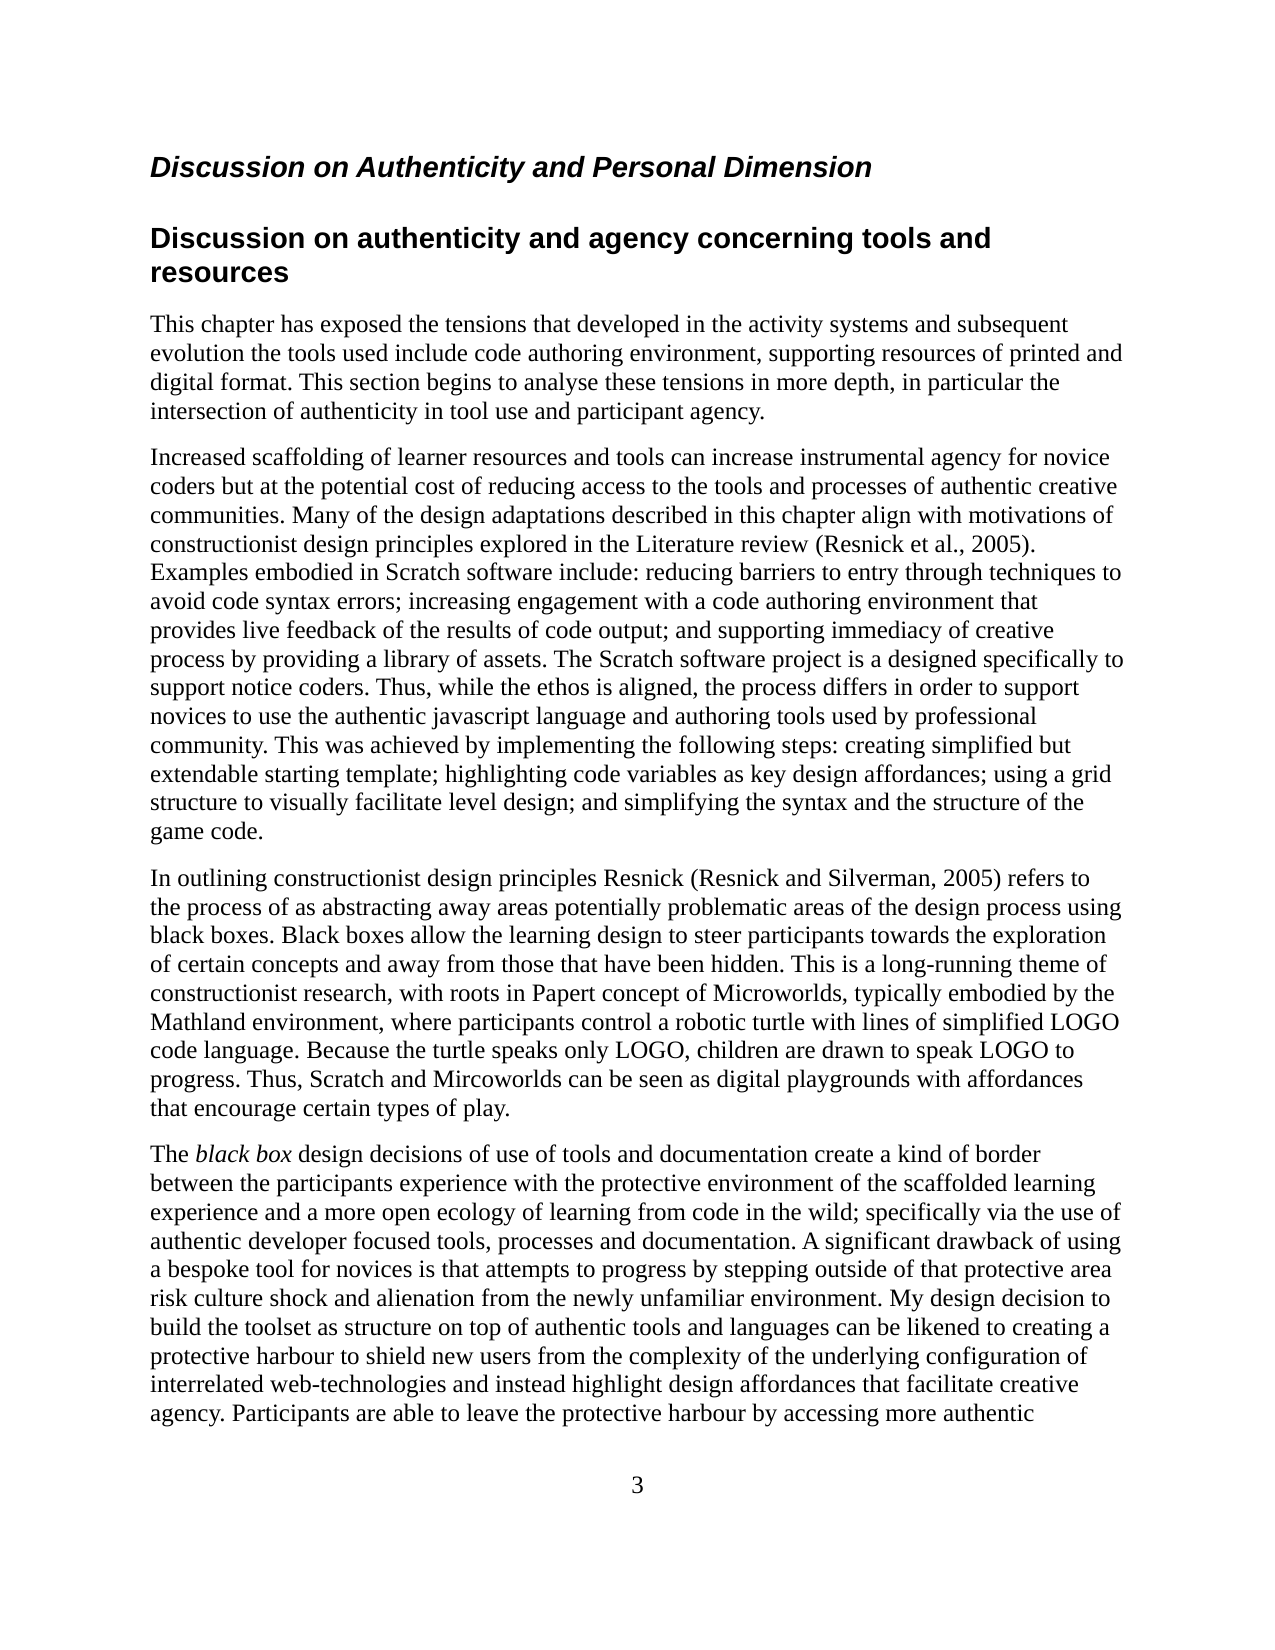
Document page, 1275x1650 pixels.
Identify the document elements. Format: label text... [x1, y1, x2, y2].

subtitle Discussion on authenticity and agency concerning tools and resources [150, 221, 1125, 288]
text Increased scaffolding of learner resources and tools can increase instrumental agency for novice coders but at the potential cost of reducing access to the tools and processes of authentic creative communities. Many of the design adaptations described in this chapter align with motivations of constructionist design principles explored in the Literature review (Resnick et al., 2005). Examples embodied in Scratch software include: reducing barriers to entry through techniques to avoid code syntax errors; increasing engagement with a code authoring environment that provides live feedback of the results of code output; and supporting immediacy of creative process by providing a library of assets. The Scratch software project is a designed specifically to support notice coders. Thus, while the ethos is aligned, the process differs in order to support novices to use the authentic javascript language and authoring tools used by professional community. This was achieved by implementing the following steps: creating simplified but extendable starting template; highlighting code variables as key design affordances; using a grid structure to visually facilitate level design; and simplifying the syntax and the structure of the game code. [150, 442, 1125, 845]
subtitle Discussion on Authenticity and Personal Dimension [150, 150, 1125, 183]
text In outlining constructionist design principles Resnick (Resnick and Silverman, 2005) refers to the process of as abstracting away areas potentially problematic areas of the design process using black boxes. Black boxes allow the learning design to steer participants towards the exploration of certain concepts and away from those that have been hidden. This is a long-running theme of constructionist research, with roots in Papert concept of Microworlds, typically embodied by the Mathland environment, where participants control a robotic turtle with lines of simplified LOGO code language. Because the turtle speaks only LOGO, children are drawn to speak LOGO to progress. Thus, Scratch and Mircoworlds can be seen as digital playgrounds with affordances that encourage certain types of play. [150, 863, 1125, 1122]
text The black box design decisions of use of tools and documentation create a kind of border between the participants experience with the protective environment of the scaffolded learning experience and a more open ecology of learning from code in the wild; specifically via the use of authentic developer focused tools, processes and documentation. A significant drawback of using a bespoke tool for novices is that attempts to progress by stepping outside of that protective area risk culture shock and alienation from the newly unfamiliar environment. My design decision to build the toolset as structure on top of authentic tools and languages can be likened to creating a protective harbour to shield new users from the complexity of the underlying configuration of interrelated web-technologies and instead highlight design affordances that facilitate creative agency. Participants are able to leave the protective harbour by accessing more authentic [150, 1139, 1125, 1427]
text This chapter has exposed the tensions that developed in the activity systems and subsequent evolution the tools used include code authoring environment, supporting resources of printed and digital format. This section begins to analyse these tensions in more depth, in particular the intersection of authenticity in tool use and participant agency. [150, 309, 1125, 424]
